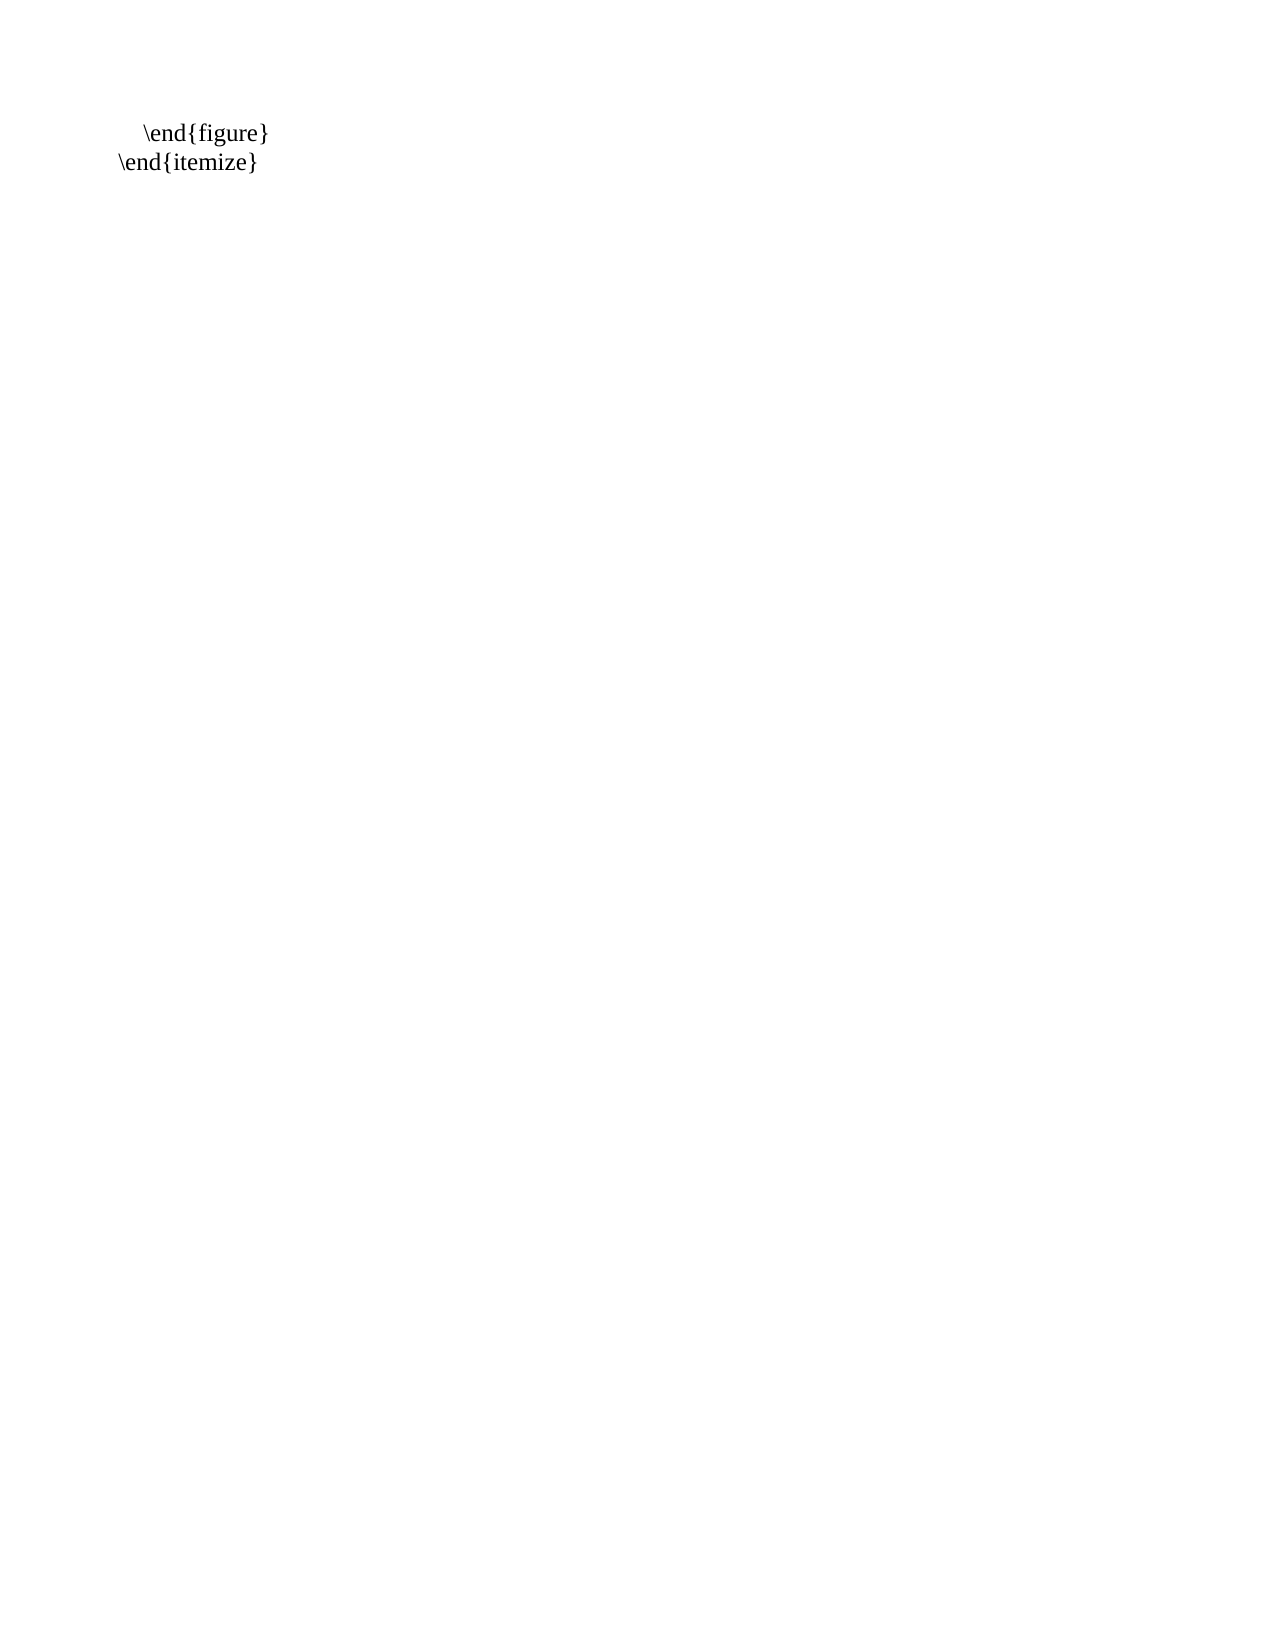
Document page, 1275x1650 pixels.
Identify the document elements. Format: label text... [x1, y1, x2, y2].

text \end{figure} [118, 118, 1157, 147]
text \end{itemize} [118, 147, 1157, 176]
